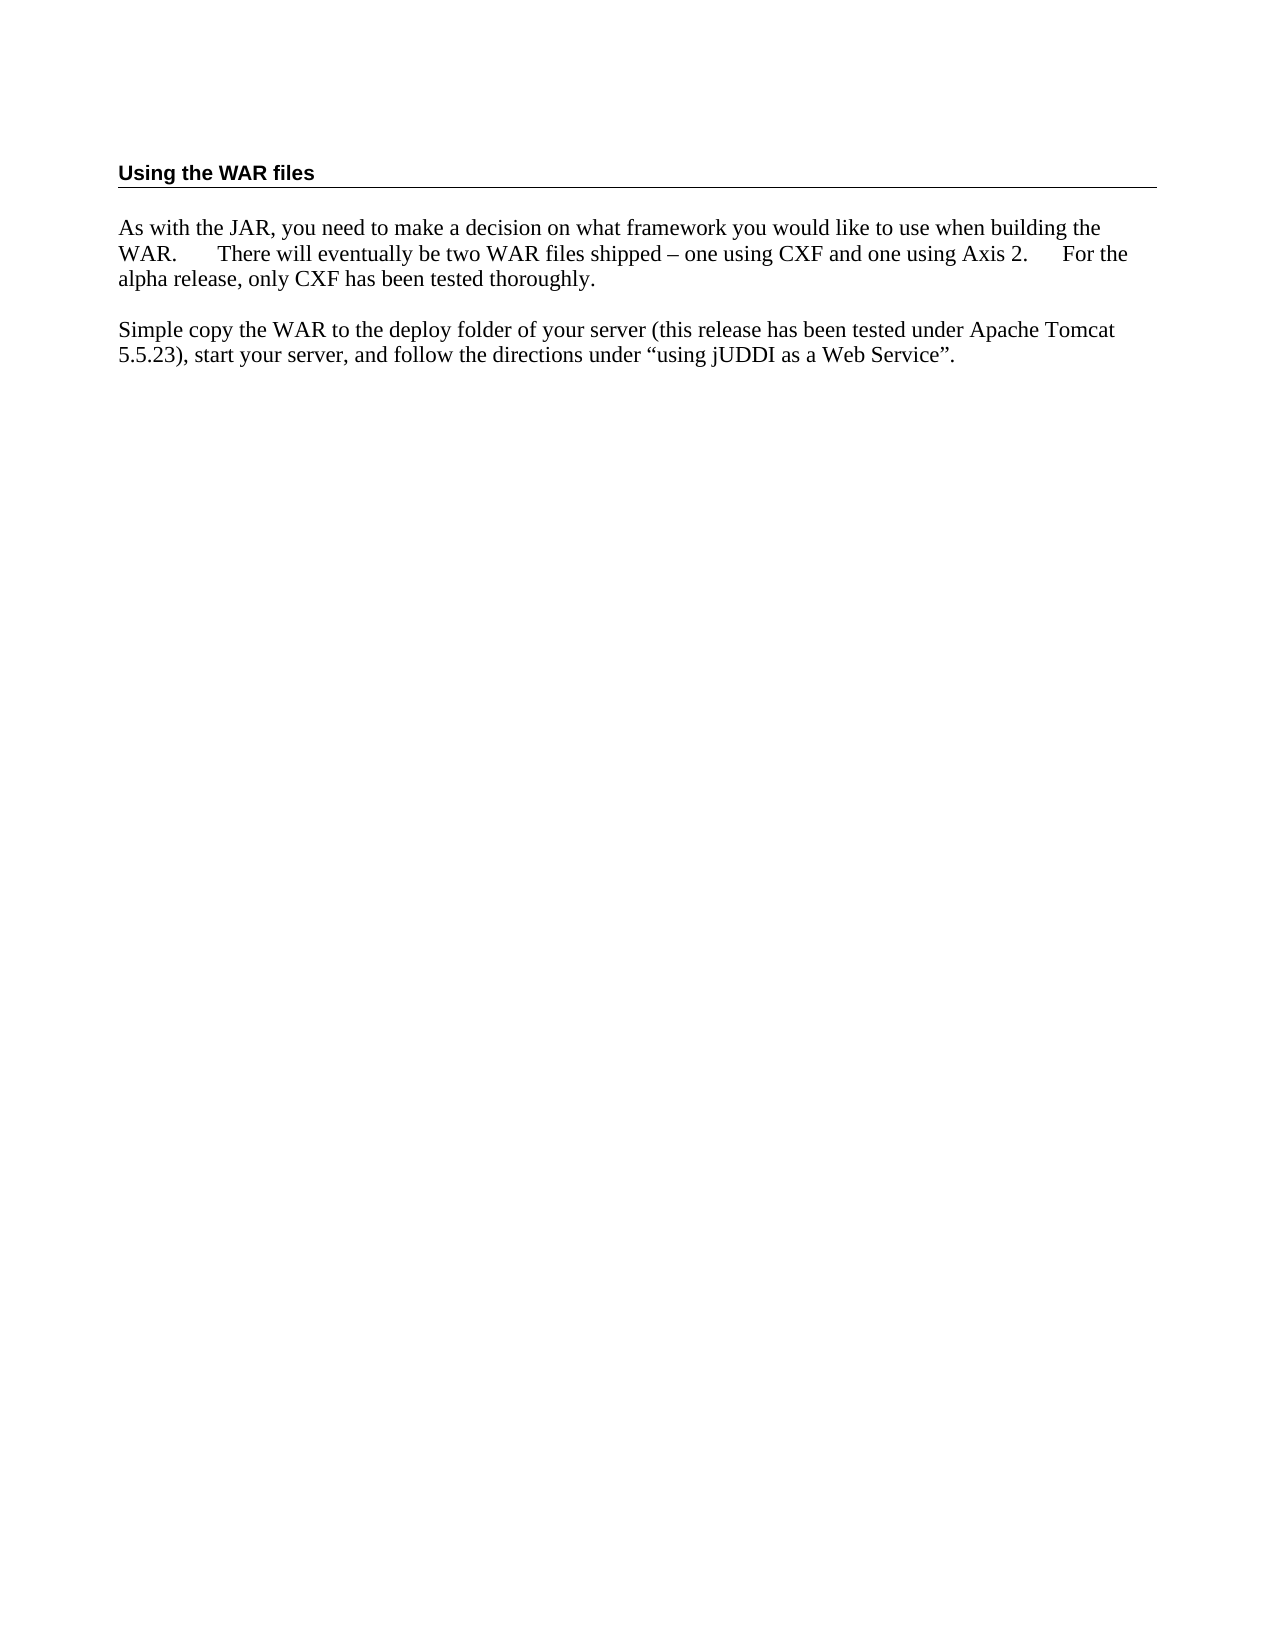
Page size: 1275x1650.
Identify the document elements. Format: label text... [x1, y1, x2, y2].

text Simple copy the WAR to the deploy folder of your server (this release has been tested under Apache Tomcat 5.5.23), start your server, and follow the directions under “using jUDDI as a Web Service”. [118, 317, 1157, 368]
subtitle Using the WAR files [118, 162, 1157, 187]
text As with the JAR, you need to make a decision on what framework you would like to use when building the WAR. There will eventually be two WAR files shipped – one using CXF and one using Axis 2. For the alpha release, only CXF has been tested thoroughly. [118, 215, 1157, 292]
